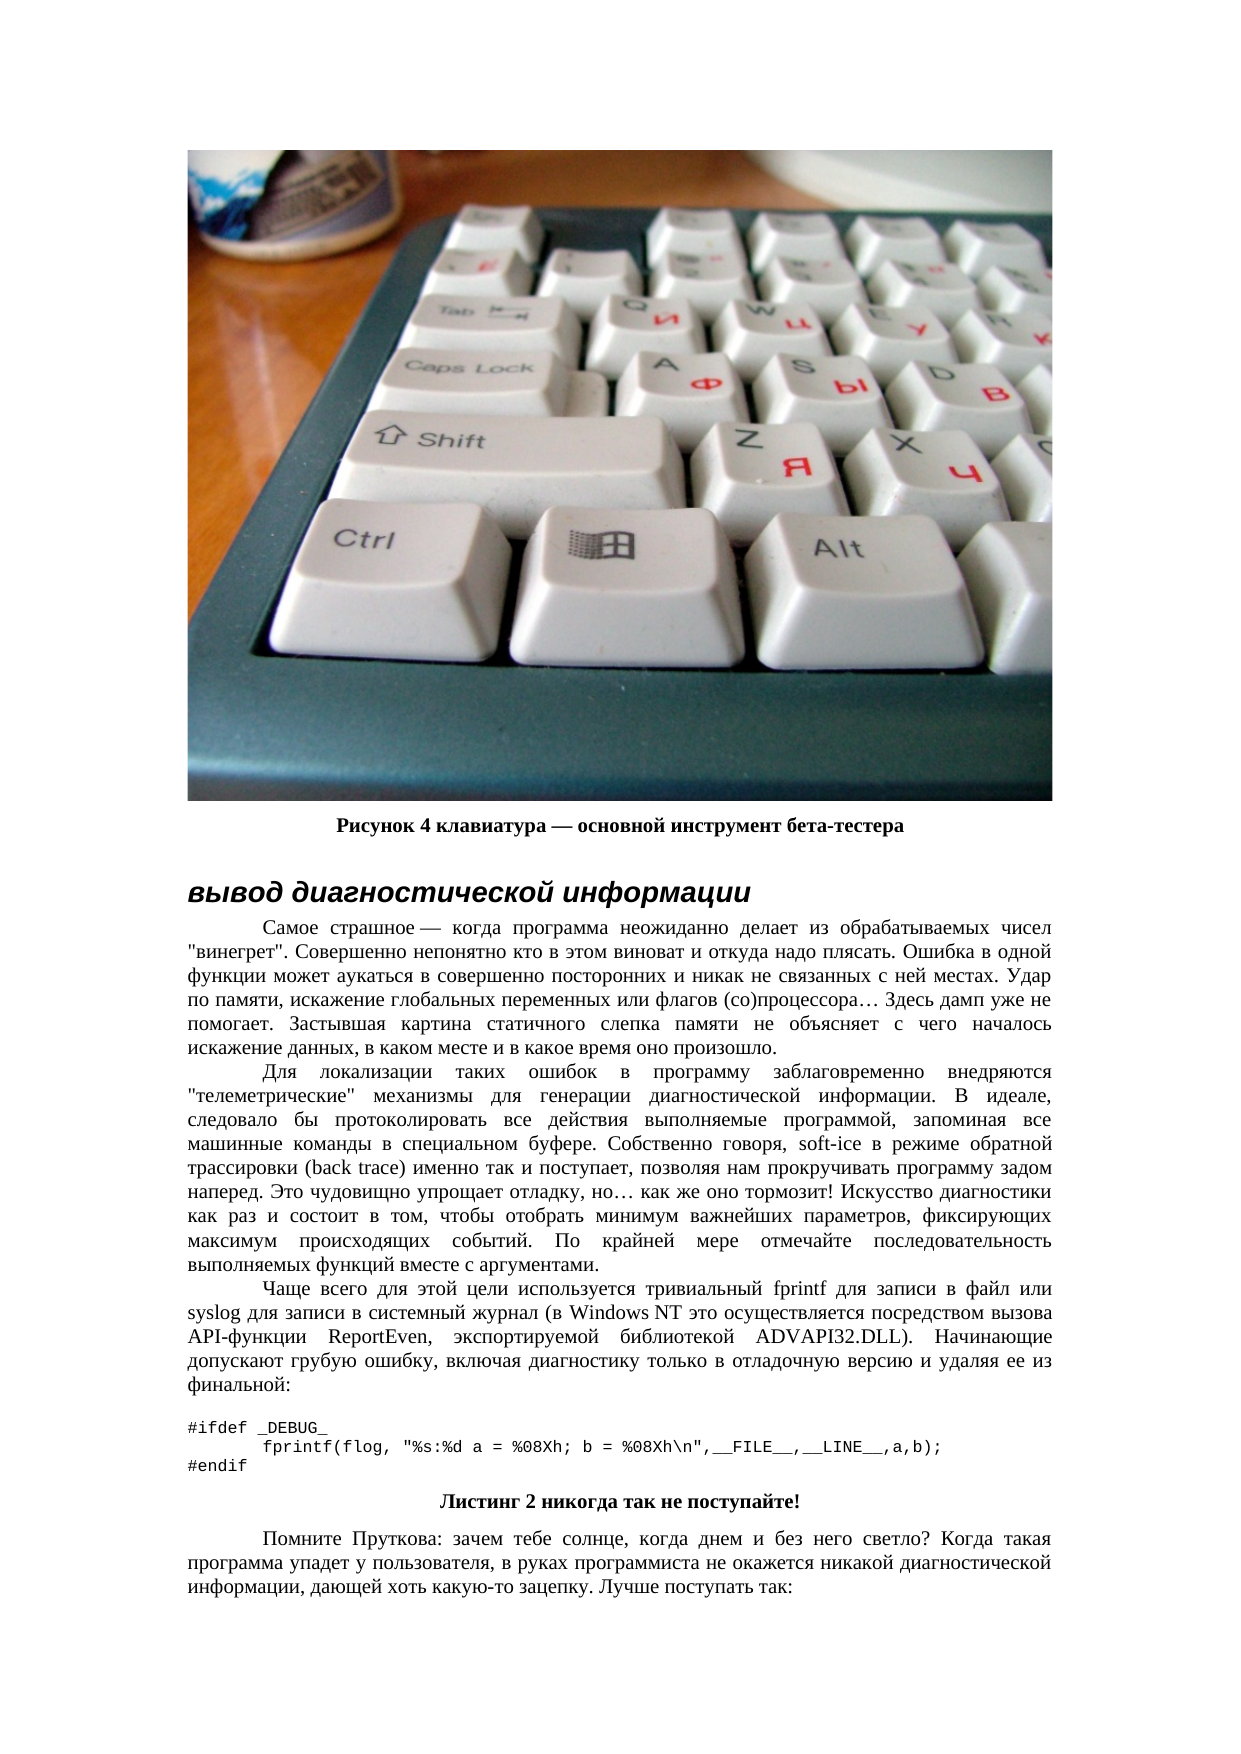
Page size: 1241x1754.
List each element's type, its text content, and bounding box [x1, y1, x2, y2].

text #endif [187, 1458, 1053, 1477]
subtitle вывод диагностической информации [187, 875, 1053, 908]
picture [187, 150, 1053, 801]
text #ifdef _DEBUG_ [187, 1420, 1053, 1439]
text Помните Пруткова: зачем тебе солнце, когда днем и без него светло? Когда такая программа упадет у пользователя, в руках программиста не окажется никакой диагностической информации, дающей хоть какую-то зацепку. Лучше поступать так: [187, 1526, 1053, 1598]
text fprintf(flog, "%s:%d a = %08Xh; b = %08Xh\n",__FILE__,__LINE__,a,b); [187, 1439, 1053, 1458]
text Рисунок 4 клавиатура — основной инструмент бета-тестера [187, 813, 1053, 837]
text Чаще всего для этой цели используется тривиальный fprintf для записи в файл или syslog для записи в системный журнал (в Windows NT это осуществляется посредством вызова API-функции ReportEven, экспортируемой библиотекой ADVAPI32.DLL). Начинающие допускают грубую ошибку, включая диагностику только в отладочную версию и удаляя ее из финальной: [187, 1276, 1053, 1396]
text Самое страшное — когда программа неожиданно делает из обрабатываемых чисел "винегрет". Совершенно непонятно кто в этом виноват и откуда надо плясать. Ошибка в одной функции может аукаться в совершенно посторонних и никак не связанных с ней местах. Удар по памяти, искажение глобальных переменных или флагов (со)процессора… Здесь дамп уже не помогает. Застывшая картина статичного слепка памяти не объясняет с чего началось искажение данных, в каком месте и в какое время оно произошло. [187, 915, 1053, 1059]
text Для локализации таких ошибок в программу заблаговременно внедряются "телеметрические" механизмы для генерации диагностической информации. В идеале, следовало бы протоколировать все действия выполняемые программой, запоминая все машинные команды в специальном буфере. Собственно говоря, soft-ice в режиме обратной трассировки (back trace) именно так и поступает, позволяя нам прокручивать программу задом наперед. Это чудовищно упрощает отладку, но… как же оно тормозит! Искусство диагностики как раз и состоит в том, чтобы отобрать минимум важнейших параметров, фиксирующих максимум происходящих событий. По крайней мере отмечайте последовательность выполняемых функций вместе с аргументами. [187, 1059, 1053, 1276]
text Листинг 2 никогда так не поступайте! [187, 1489, 1053, 1513]
